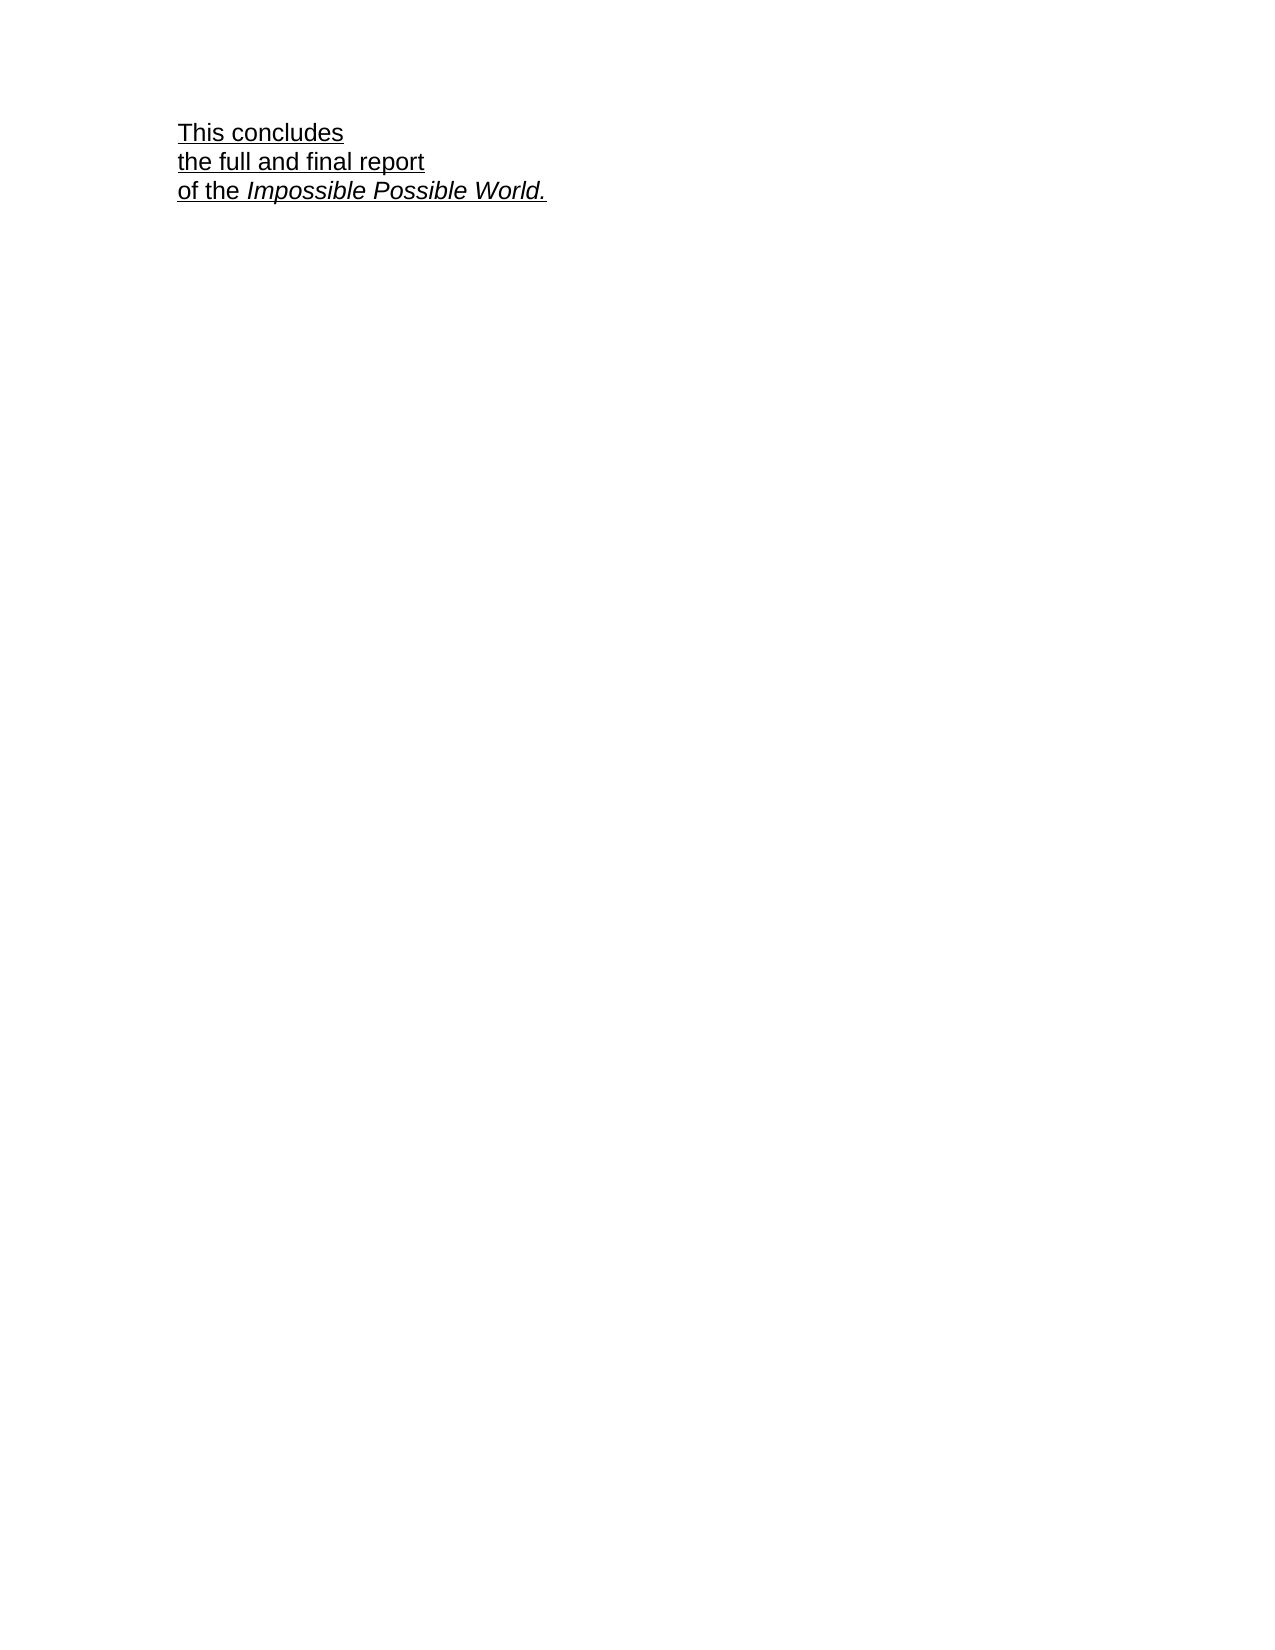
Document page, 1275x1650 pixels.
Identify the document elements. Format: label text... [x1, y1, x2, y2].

text This concludes the full and final report of the Impossible Possible World. [177, 118, 1098, 204]
